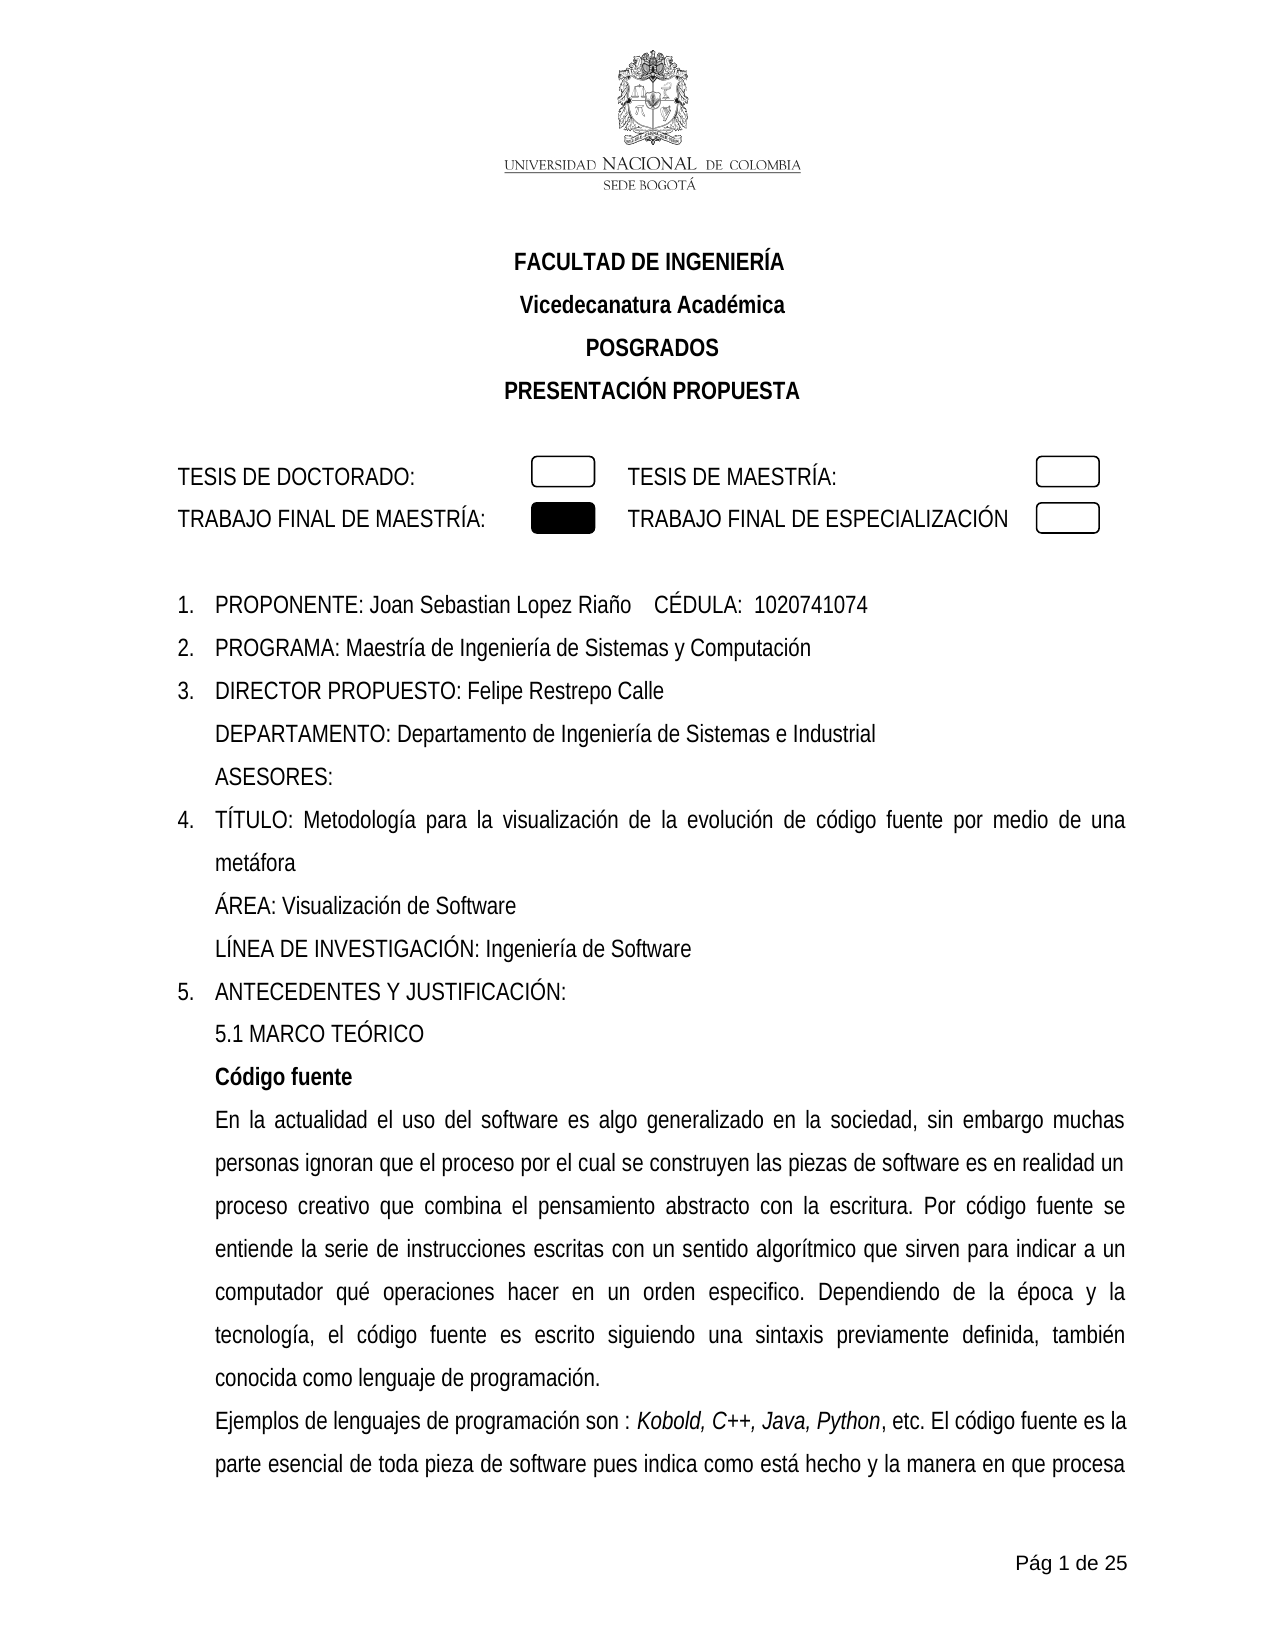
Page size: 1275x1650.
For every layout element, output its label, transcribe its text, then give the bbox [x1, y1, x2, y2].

list PROPONENTE: Joan Sebastian Lopez Riaño CÉDULA: 1020741074 [177, 590, 1127, 619]
text Ejemplos de lenguajes de programación son : Kobold, C++, Java, Python, etc. El código fuente es la parte esencial de toda pieza de software pues indica como está hecho y la manera en que procesa [215, 1406, 1127, 1477]
text ASESORES: [177, 762, 1127, 791]
text PRESENTACIÓN PROPUESTA [177, 376, 1127, 404]
text POSGRADOS [177, 333, 1127, 361]
text LÍNEA DE INVESTIGACIÓN: Ingeniería de Software [177, 933, 1127, 962]
list PROGRAMA: Maestría de Ingeniería de Sistemas y Computación [177, 633, 1127, 662]
text En la actualidad el uso del software es algo generalizado en la sociedad, sin embargo muchas personas ignoran que el proceso por el cual se construyen las piezas de software es en realidad un proceso creativo que combina el pensamiento abstracto con la escritura. Por código fuente se entiende la serie de instrucciones escritas con un sentido algorítmico que sirven para indicar a un computador qué operaciones hacer en un orden especifico. Dependiendo de la época y la tecnología, el código fuente es escrito siguiendo una sintaxis previamente definida, también conocida como lenguaje de programación. [215, 1105, 1127, 1391]
text ÁREA: Visualización de Software [177, 891, 1127, 919]
list DIRECTOR PROPUESTO: Felipe Restrepo Calle [177, 676, 1127, 705]
text 5.1 MARCO TEÓRICO [215, 1019, 1127, 1048]
list ANTECEDENTES Y JUSTIFICACIÓN: [177, 976, 1127, 1005]
text Código fuente [215, 1062, 1127, 1091]
list TÍTULO: Metodología para la visualización de la evolución de código fuente por medio de una metáfora [177, 805, 1127, 876]
picture [504, 50, 801, 190]
text DEPARTAMENTO: Departamento de Ingeniería de Sistemas e Industrial [177, 719, 1127, 748]
text TESIS DE DOCTORADO: TESIS DE MAESTRÍA: [177, 461, 1127, 490]
text TRABAJO FINAL DE ESPECIALIZACIÓN [594, 504, 1037, 533]
text Vicedecanatura Académica [177, 290, 1127, 318]
text FACULTAD DE INGENIERÍA [177, 247, 1127, 276]
text TRABAJO FINAL DE MAESTRÍA: [177, 504, 532, 533]
